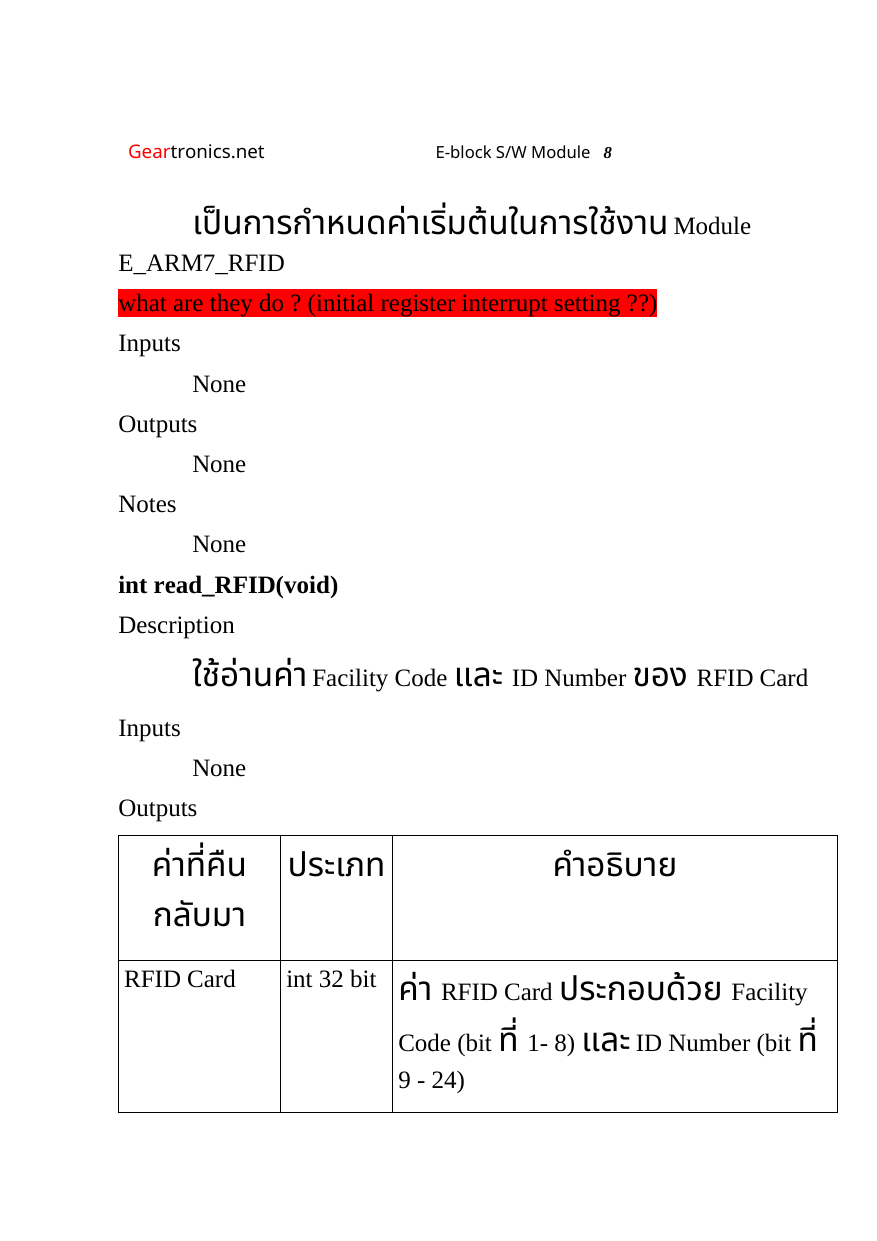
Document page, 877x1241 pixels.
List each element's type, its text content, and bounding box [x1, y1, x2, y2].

table_header คำอธิบาย [393, 836, 837, 959]
text None [118, 370, 837, 397]
text Outputs [118, 794, 837, 822]
table_header ค่าที่คืนกลับมา [119, 836, 280, 959]
text int read_RFID(void) [118, 571, 837, 598]
text เป็นการกำหนดค่าเริ่มต้นในการใช้งานModule E_ARM7_RFID [118, 199, 837, 277]
text ใช้อ่านค่าFacility Code และ ID Number ของ RFID Card [118, 651, 837, 702]
text Notes [118, 490, 837, 518]
table_cell int 32 bit [281, 961, 392, 1112]
table_header ประเภท [281, 836, 392, 959]
text Description [118, 611, 837, 639]
text None [118, 754, 837, 782]
text Inputs [118, 714, 837, 742]
table_cell ค่า RFID Card ประกอบด้วย Facility Code (bit ที่ 1- 8) และID Number (bit ที่ 9 - 24) [393, 961, 837, 1112]
text Inputs [118, 329, 837, 357]
table_cell RFID Card [119, 961, 280, 1112]
text None [118, 531, 837, 558]
text None [118, 450, 837, 478]
text what are they do ? (initial register interrupt setting ??) [118, 289, 837, 317]
text Outputs [118, 410, 837, 438]
